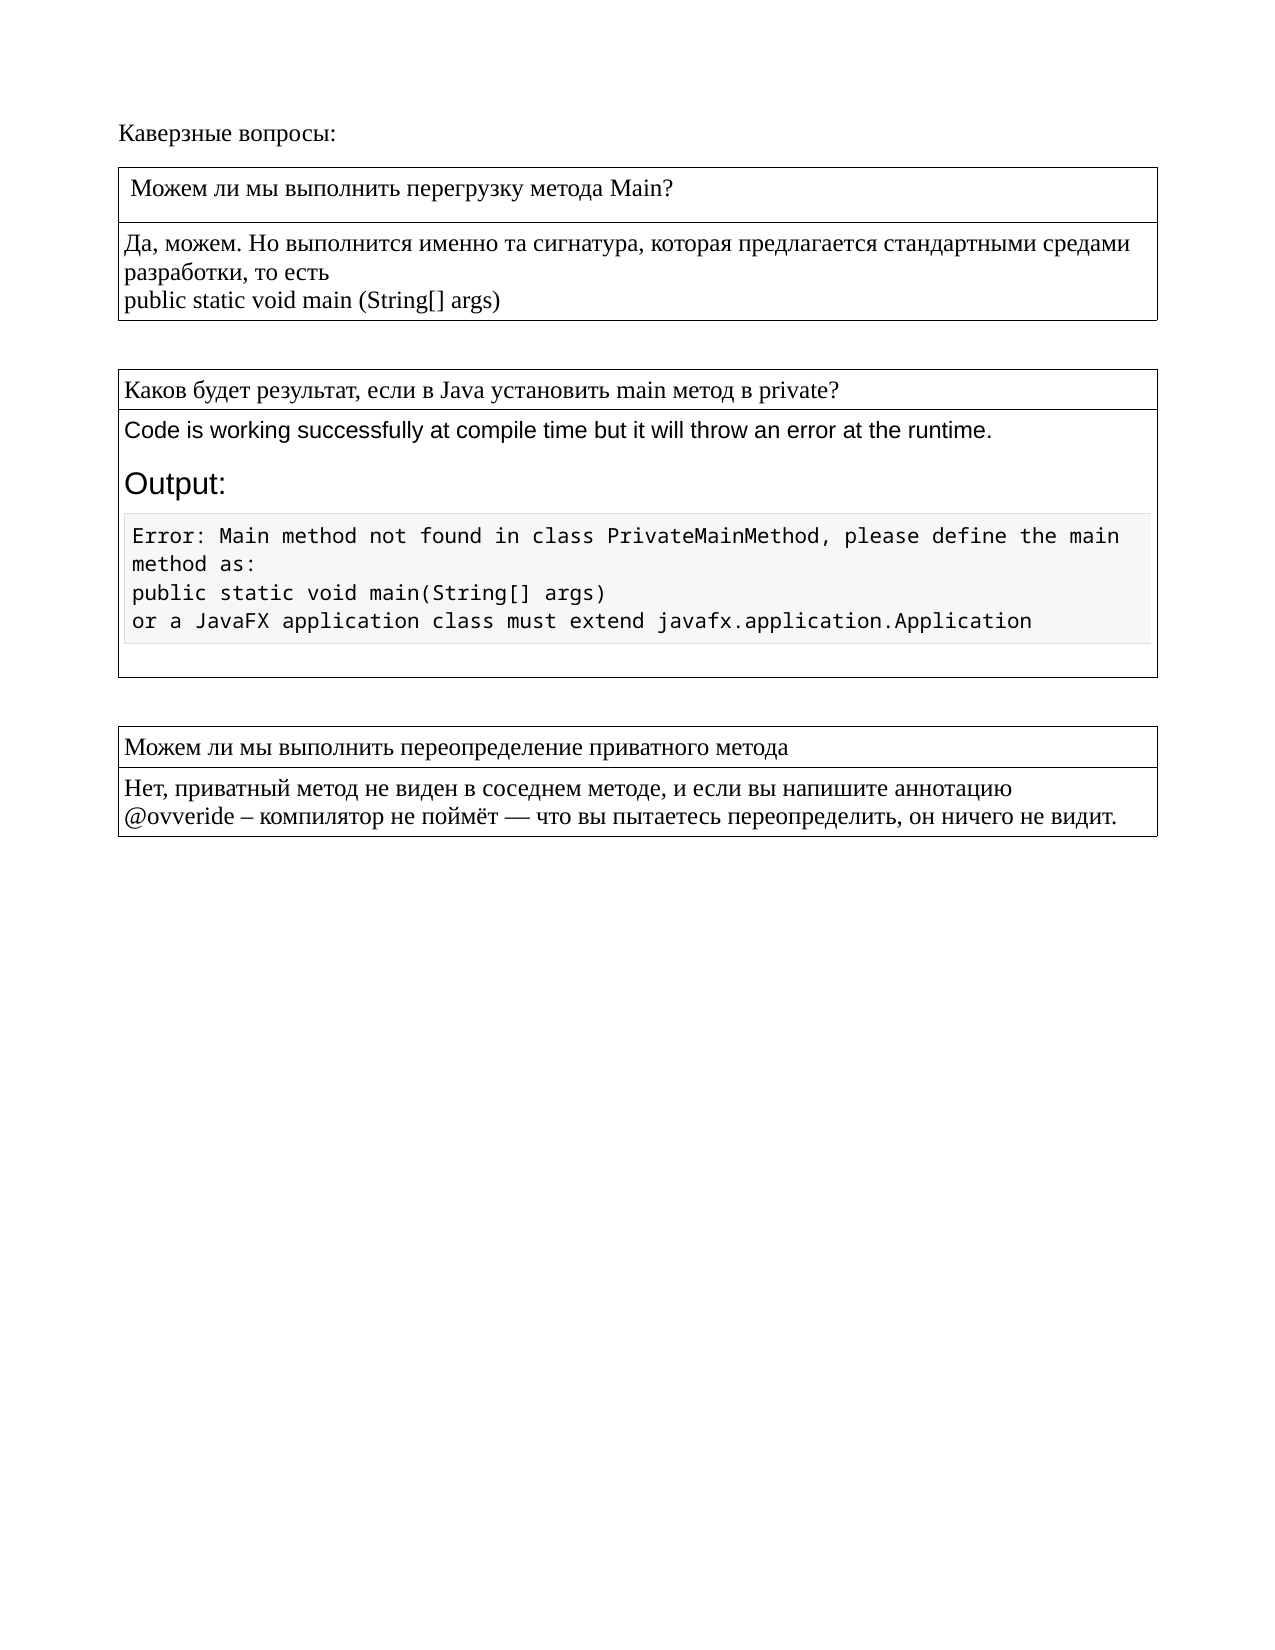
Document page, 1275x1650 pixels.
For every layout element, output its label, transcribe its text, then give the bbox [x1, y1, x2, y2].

text Каверзные вопросы: [118, 118, 1157, 147]
table_header Можем ли мы выполнить переопределение приватного метода [119, 727, 1157, 767]
table_cell Нет, приватный метод не виден в соседнем методе, и если вы напишите аннотацию @ovveride – компилятор не поймёт — что вы пытаетесь переопределить, он ничего не видит. [119, 768, 1157, 836]
table_header Можем ли мы выполнить перегрузку метода Main? [119, 168, 1157, 222]
table_cell Да, можем. Но выполнится именно та сигнатура, которая предлагается стандартными средами разработки, то есть public static void main (String[] args) [119, 223, 1157, 320]
table_cell Code is working successfully at compile time but it will throw an error at the runtime. Output: Error: Main method not found in class PrivateMainMethod, please define the main method as: public static void main(String[] args) or a JavaFX application class must extend javafx.application.Application [119, 410, 1157, 677]
table_header Каков будет результат, если в Java установить main метод в private? [119, 370, 1157, 409]
